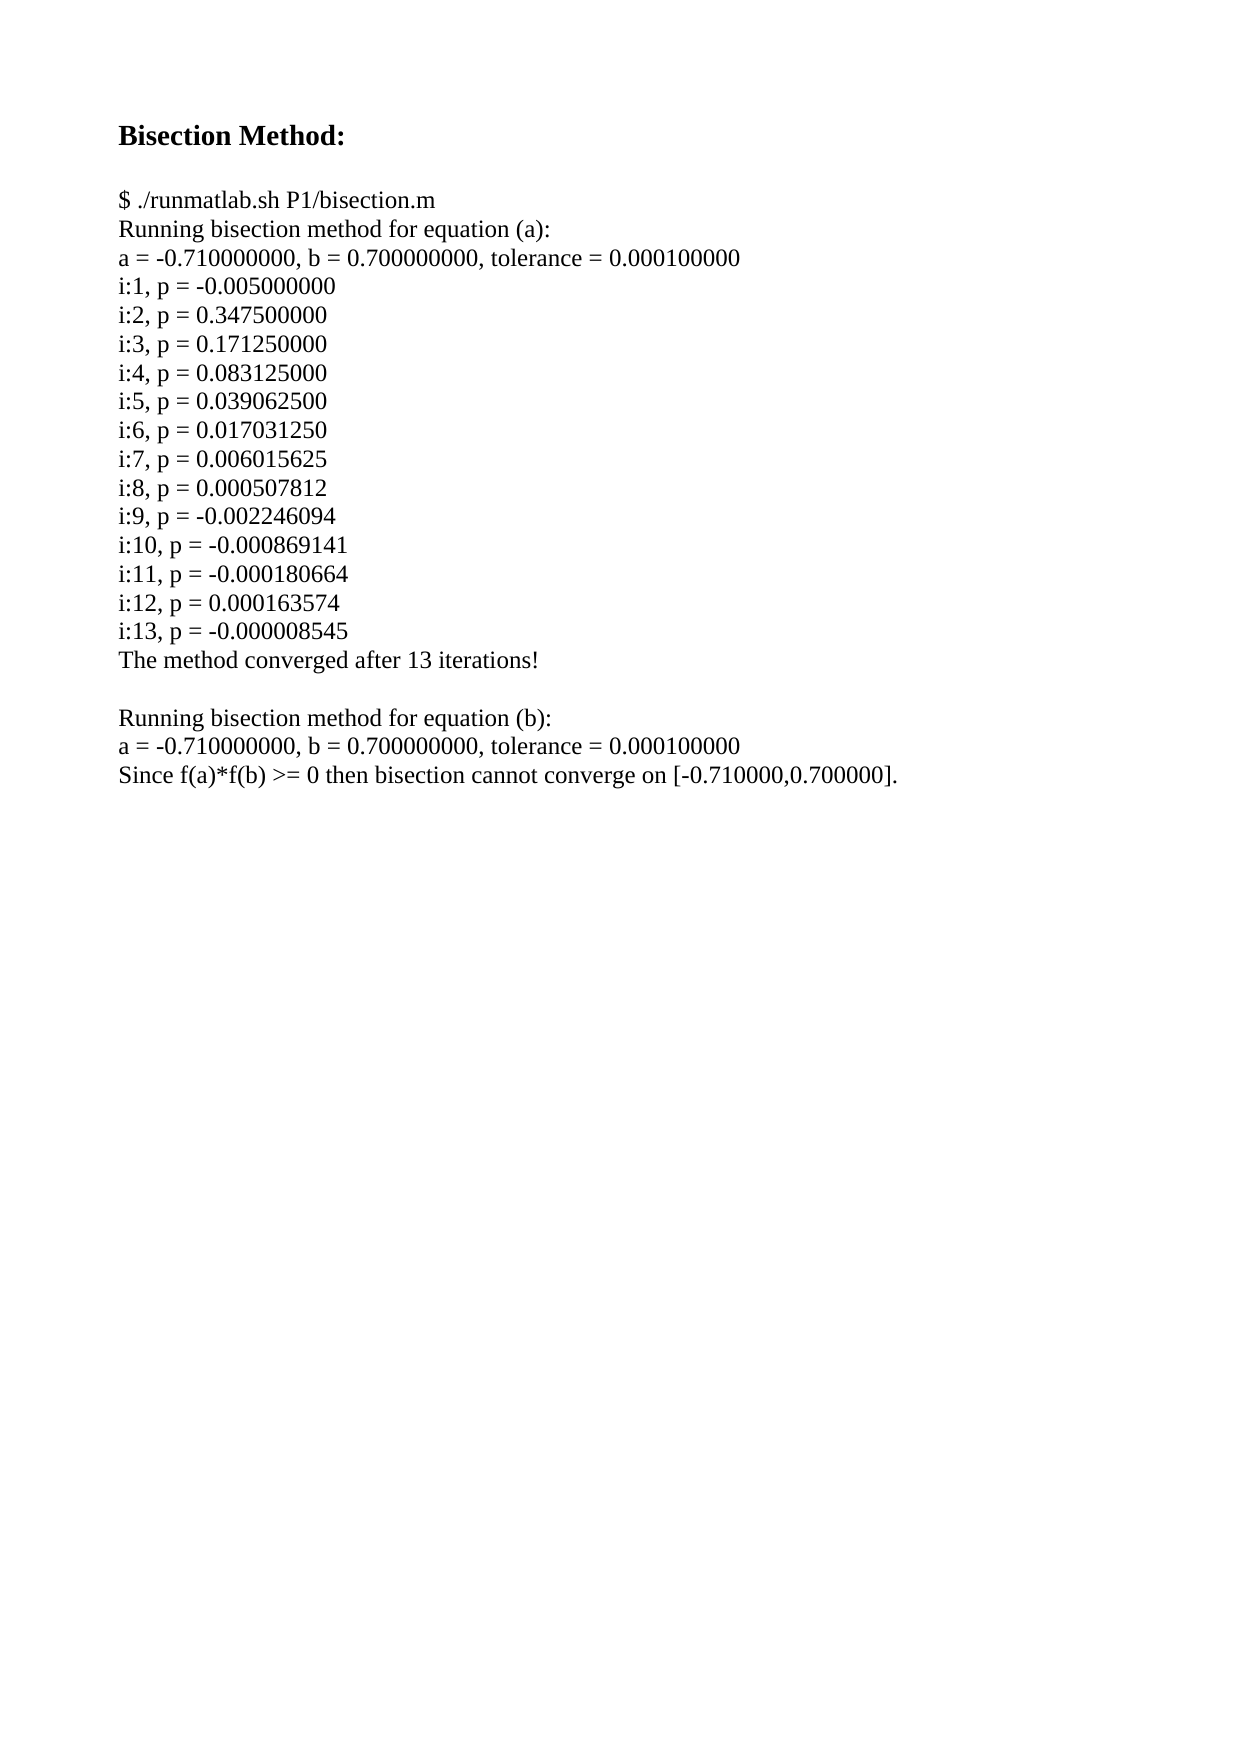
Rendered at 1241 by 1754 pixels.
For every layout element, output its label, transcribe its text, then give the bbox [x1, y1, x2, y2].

text i:13, p = -0.000008545 [118, 616, 1122, 645]
text i:2, p = 0.347500000 [118, 300, 1122, 329]
text $ ./runmatlab.sh P1/bisection.m [118, 185, 1122, 214]
text Bisection Method: [118, 118, 1122, 152]
text i:1, p = -0.005000000 [118, 271, 1122, 300]
text i:7, p = 0.006015625 [118, 444, 1122, 473]
text Running bisection method for equation (a): [118, 214, 1122, 243]
text i:10, p = -0.000869141 [118, 530, 1122, 559]
text i:3, p = 0.171250000 [118, 329, 1122, 358]
text i:4, p = 0.083125000 [118, 358, 1122, 386]
text i:12, p = 0.000163574 [118, 588, 1122, 616]
text i:8, p = 0.000507812 [118, 473, 1122, 501]
text i:11, p = -0.000180664 [118, 559, 1122, 588]
text The method converged after 13 iterations! [118, 645, 1122, 674]
text i:6, p = 0.017031250 [118, 415, 1122, 444]
text i:9, p = -0.002246094 [118, 501, 1122, 530]
text a = -0.710000000, b = 0.700000000, tolerance = 0.000100000 [118, 731, 1122, 760]
text Since f(a)*f(b) >= 0 then bisection cannot converge on [-0.710000,0.700000]. [118, 760, 1122, 789]
text i:5, p = 0.039062500 [118, 386, 1122, 415]
text a = -0.710000000, b = 0.700000000, tolerance = 0.000100000 [118, 243, 1122, 271]
text Running bisection method for equation (b): [118, 703, 1122, 731]
